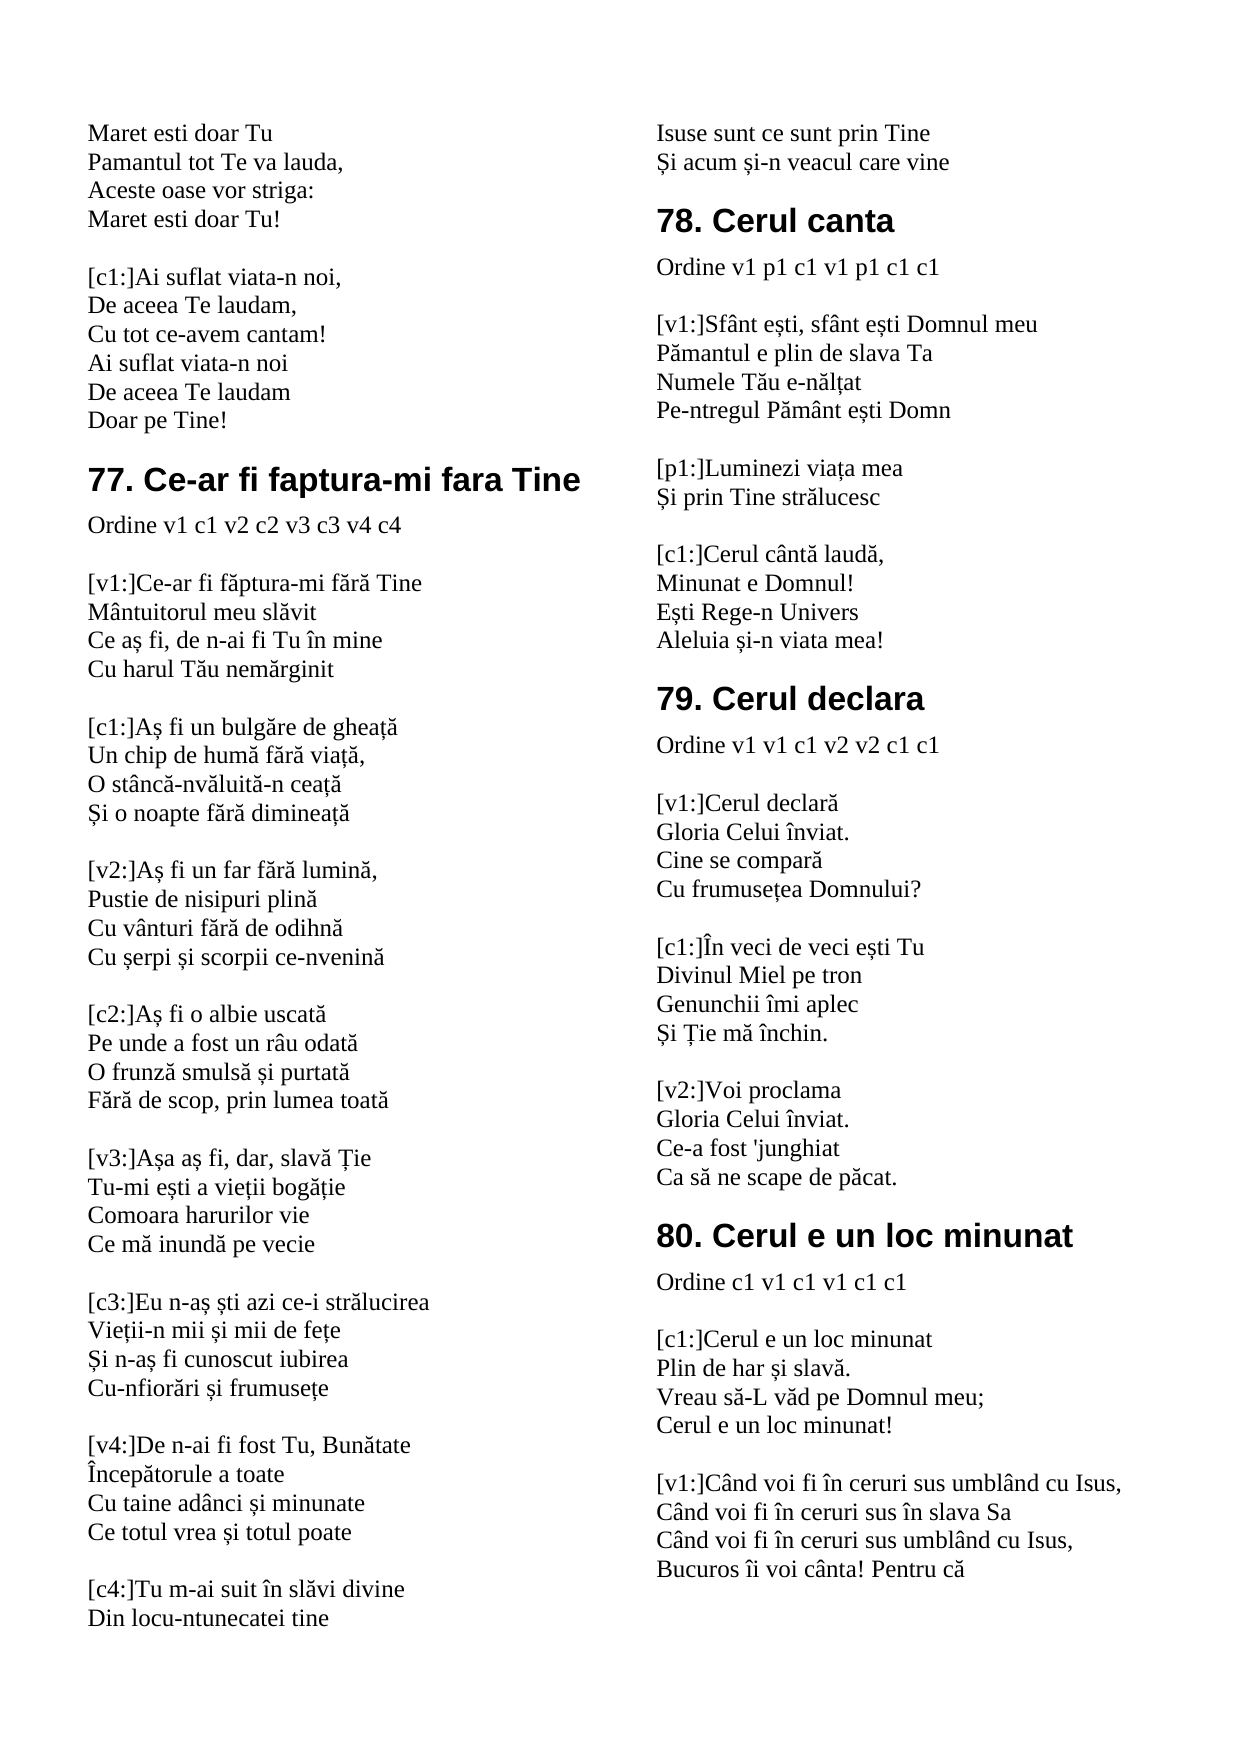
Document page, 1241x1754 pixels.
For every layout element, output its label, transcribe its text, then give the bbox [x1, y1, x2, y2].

text Maret esti doar Tu Pamantul tot Te va lauda, Aceste oase vor striga: Maret esti doar Tu! [c1:]Ai suflat viata-n noi, De aceea Te laudam, Cu tot ce-avem cantam! Ai suflat viata-n noi De aceea Te laudam Doar pe Tine! [87, 118, 597, 434]
subtitle 79. Cerul declara [656, 679, 1166, 718]
text Ordine v1 c1 v2 c2 v3 c3 v4 c4 [v1:]Ce-ar fi făptura-mi fără Tine Mântuitorul meu slăvit Ce aș fi, de n-ai fi Tu în mine Cu harul Tău nemărginit [c1:]Aș fi un bulgăre de gheață Un chip de humă fără viață, O stâncă-nvăluită-n ceață Și o noapte fără dimineață [v2:]Aș fi un far fără lumină, Pustie de nisipuri plină Cu vânturi fără de odihnă Cu șerpi și scorpii ce-nvenină [c2:]Aș fi o albie uscată Pe unde a fost un râu odată O frunză smulsă și purtată Fără de scop, prin lumea toată [v3:]Așa aș fi, dar, slavă Ție Tu-mi ești a vieții bogăție Comoara harurilor vie Ce mă inundă pe vecie [c3:]Eu n-aș ști azi ce-i strălucirea Vieții-n mii și mii de fețe Și n-aș fi cunoscut iubirea Cu-nfiorări și frumusețe [v4:]De n-ai fi fost Tu, Bunătate Începătorule a toate Cu taine adânci și minunate Ce totul vrea și totul poate [c4:]Tu m-ai suit în slăvi divine Din locu-ntunecatei tine [87, 511, 597, 1632]
text Ordine v1 p1 c1 v1 p1 c1 c1 [v1:]Sfânt ești, sfânt ești Domnul meu Pămantul e plin de slava Ta Numele Tău e-nălțat Pe-ntregul Pământ ești Domn [p1:]Luminezi viața mea Și prin Tine strălucesc [c1:]Cerul cântă laudă, Minunat e Domnul! Ești Rege-n Univers Aleluia și-n viata mea! [656, 252, 1166, 654]
subtitle 80. Cerul e un loc minunat [656, 1215, 1166, 1254]
text Ordine c1 v1 c1 v1 c1 c1 [c1:]Cerul e un loc minunat Plin de har și slavă. Vreau să-L văd pe Domnul meu; Cerul e un loc minunat! [v1:]Când voi fi în ceruri sus umblând cu Isus, Când voi fi în ceruri sus în slava Sa Când voi fi în ceruri sus umblând cu Isus, Bucuros îi voi cânta! Pentru că [656, 1267, 1166, 1612]
text Ordine v1 v1 c1 v2 v2 c1 c1 [v1:]Cerul declară Gloria Celui înviat. Cine se compară Cu frumusețea Domnului? [c1:]În veci de veci ești Tu Divinul Miel pe tron Genunchii îmi aplec Și Ție mă închin. [v2:]Voi proclama Gloria Celui înviat. Ce-a fost 'junghiat Ca să ne scape de păcat. [656, 730, 1166, 1190]
text Isuse sunt ce sunt prin Tine Și acum și-n veacul care vine [656, 118, 1166, 176]
subtitle 77. Ce-ar fi faptura-mi fara Tine [87, 459, 597, 498]
subtitle 78. Cerul canta [656, 201, 1166, 239]
